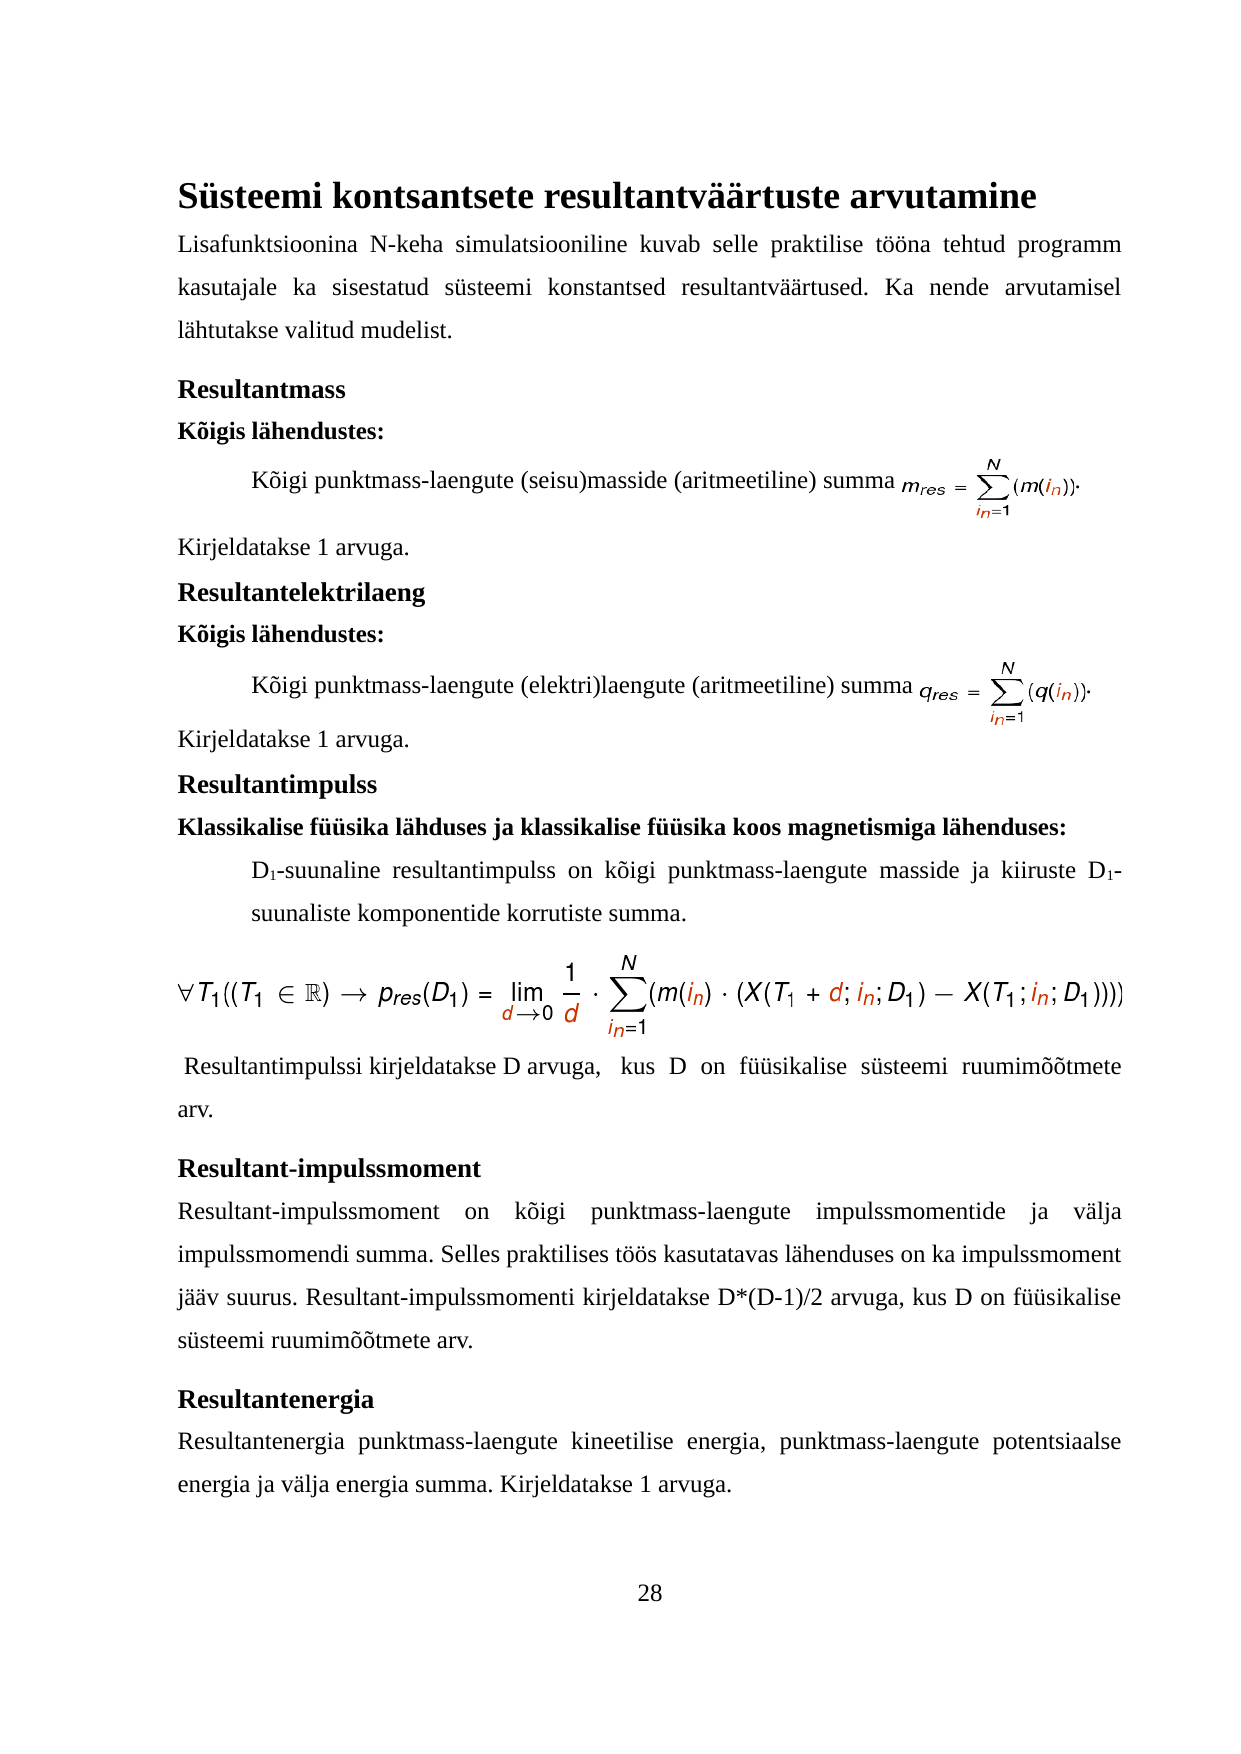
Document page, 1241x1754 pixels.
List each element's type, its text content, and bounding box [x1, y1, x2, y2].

text Kõigis lähendustes: [177, 416, 1122, 445]
text D1-suunaline resultantimpulss on kõigi punktmass-laengute masside ja kiiruste D1- suunaliste komponentide korrutiste summa. [177, 855, 1122, 927]
text . [1075, 460, 1122, 518]
subtitle Resultantmass [177, 373, 1122, 404]
subtitle Resultantimpulss [177, 768, 1122, 799]
text Klassikalise füüsika lähduses ja klassikalise füüsika koos magnetismiga lähenduses: [177, 812, 1122, 840]
subtitle Resultantenergia [177, 1383, 1122, 1414]
subtitle Resultant-impulssmoment [177, 1152, 1122, 1183]
text Resultantenergia punktmass-laengute kineetilise energia, punktmass-laengute potentsiaalse energia ja välja energia summa. Kirjeldatakse 1 arvuga. [177, 1426, 1122, 1498]
subtitle Süsteemi kontsantsete resultantväärtuste arvutamine [177, 173, 1122, 216]
text Lisafunktsioonina N-keha simulatsiooniline kuvab selle praktilise tööna tehtud programm kasutajale ka sisestatud süsteemi konstantsed resultantväärtused. Ka nende arvutamisel lähtutakse valitud mudelist. [177, 229, 1122, 344]
text Resultant-impulssmoment on kõigi punktmass-laengute impulssmomentide ja välja impulssmomendi summa. Selles praktilises töös kasutatavas lähenduses on ka impulssmoment jääv suurus. Resultant-impulssmomenti kirjeldatakse D*(D-1)/2 arvuga, kus D on füüsikalise süsteemi ruumimõõtmete arv. [177, 1196, 1122, 1354]
picture [919, 662, 1086, 725]
subtitle Resultantelektrilaeng [177, 576, 1122, 607]
text Kõigi punktmass-laengute (seisu)masside (aritmeetiline) summa [177, 460, 901, 518]
text Resultantimpulssi kirjeldatakse D arvuga, kus D on füüsikalise süsteemi ruumimõõtmete arv. [177, 1037, 1122, 1123]
text Kirjeldatakse 1 arvuga. [177, 532, 1122, 561]
text Kõigis lähendustes: [177, 619, 1122, 648]
text Kõigi punktmass-laengute (elektri)laengute (aritmeetiline) summa . Kirjeldatakse 1 arvuga. [177, 663, 1122, 753]
picture [901, 459, 1075, 518]
picture [177, 955, 1123, 1037]
